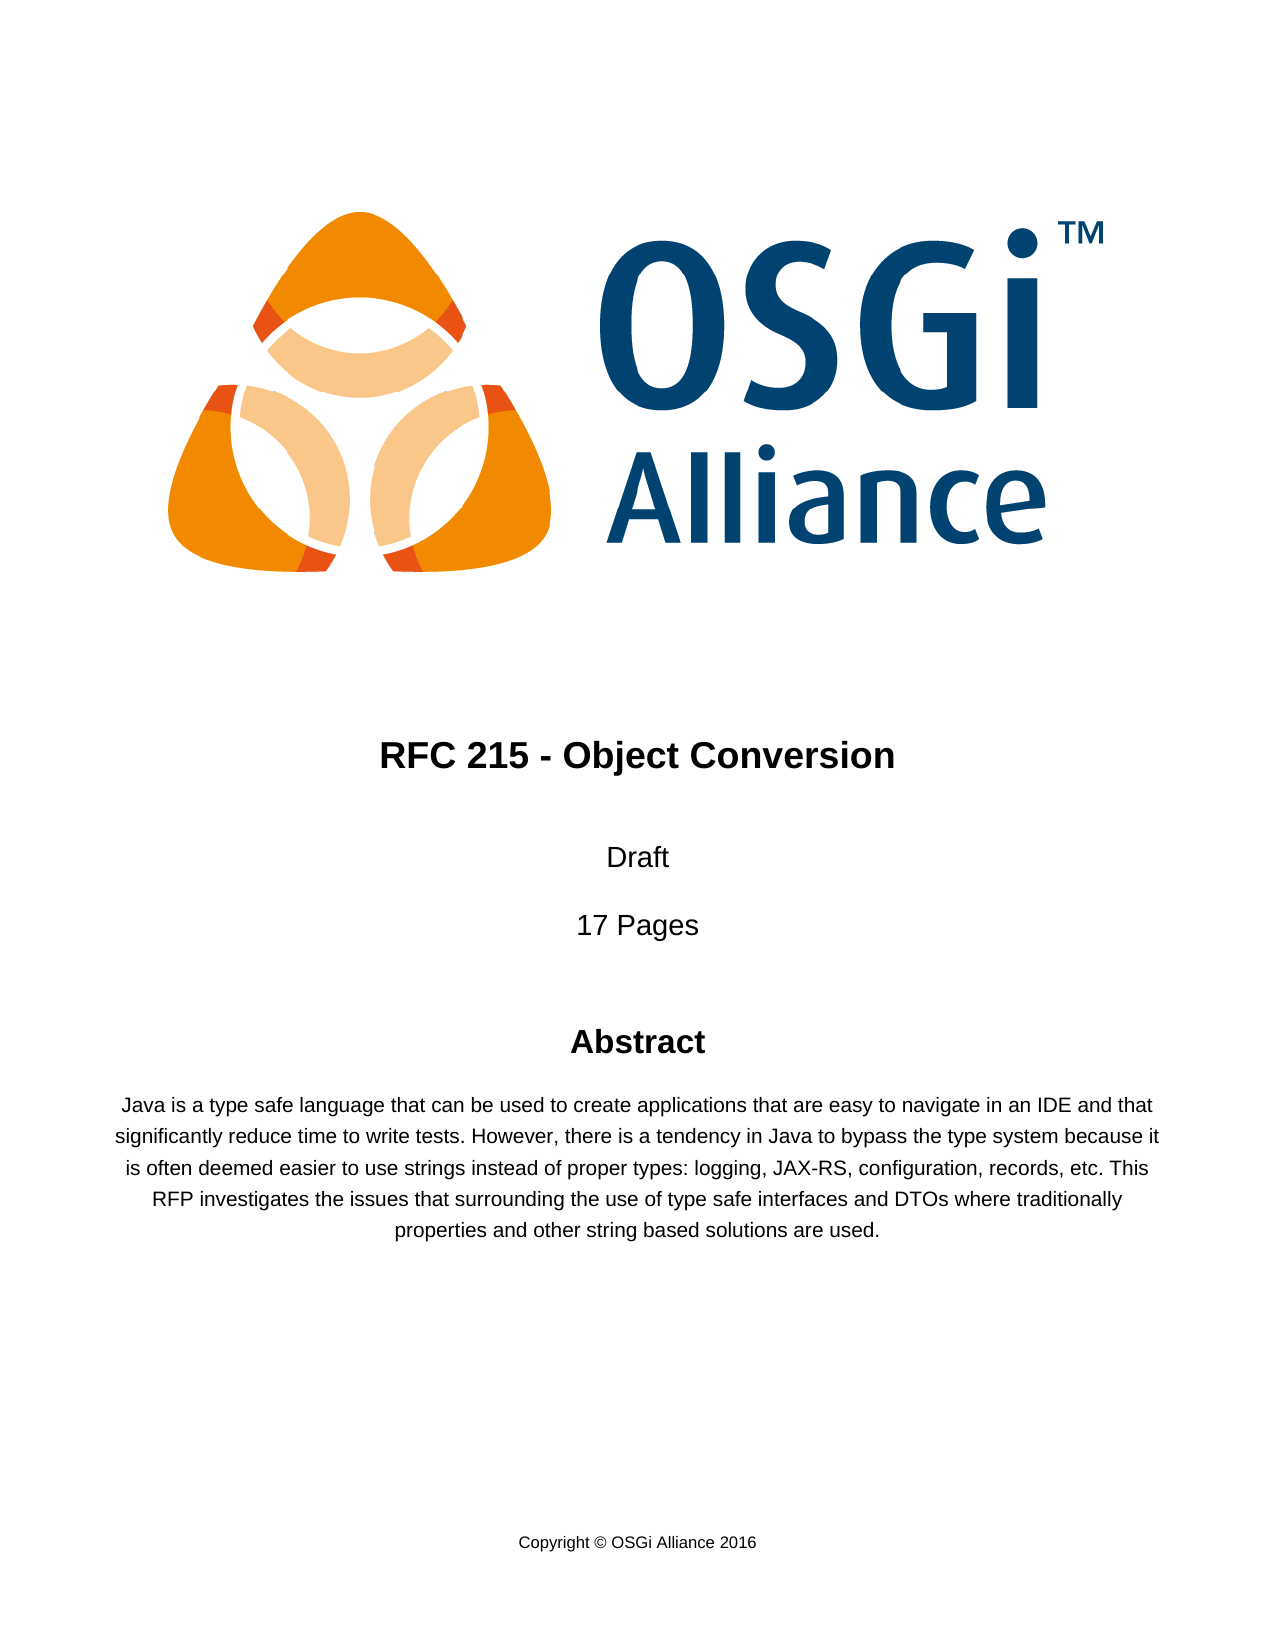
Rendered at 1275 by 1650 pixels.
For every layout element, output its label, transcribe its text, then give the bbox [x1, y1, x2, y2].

title RFC 215 - Object Conversion [112, 733, 1162, 776]
title Draft 17 Pages [112, 841, 1162, 941]
text Abstract [112, 1022, 1162, 1061]
text Java is a type safe language that can be used to create applications that are easy to navigate in an IDE and that significantly reduce time to write tests. However, there is a tendency in Java to bypass the type system because it is often deemed easier to use strings instead of proper types: logging, JAX-RS, configuration, records, etc. This RFP investigates the issues that surrounding the use of type safe interfaces and DTOs where traditionally properties and other string based solutions are used. [112, 1086, 1162, 1242]
picture [112, 158, 1163, 626]
